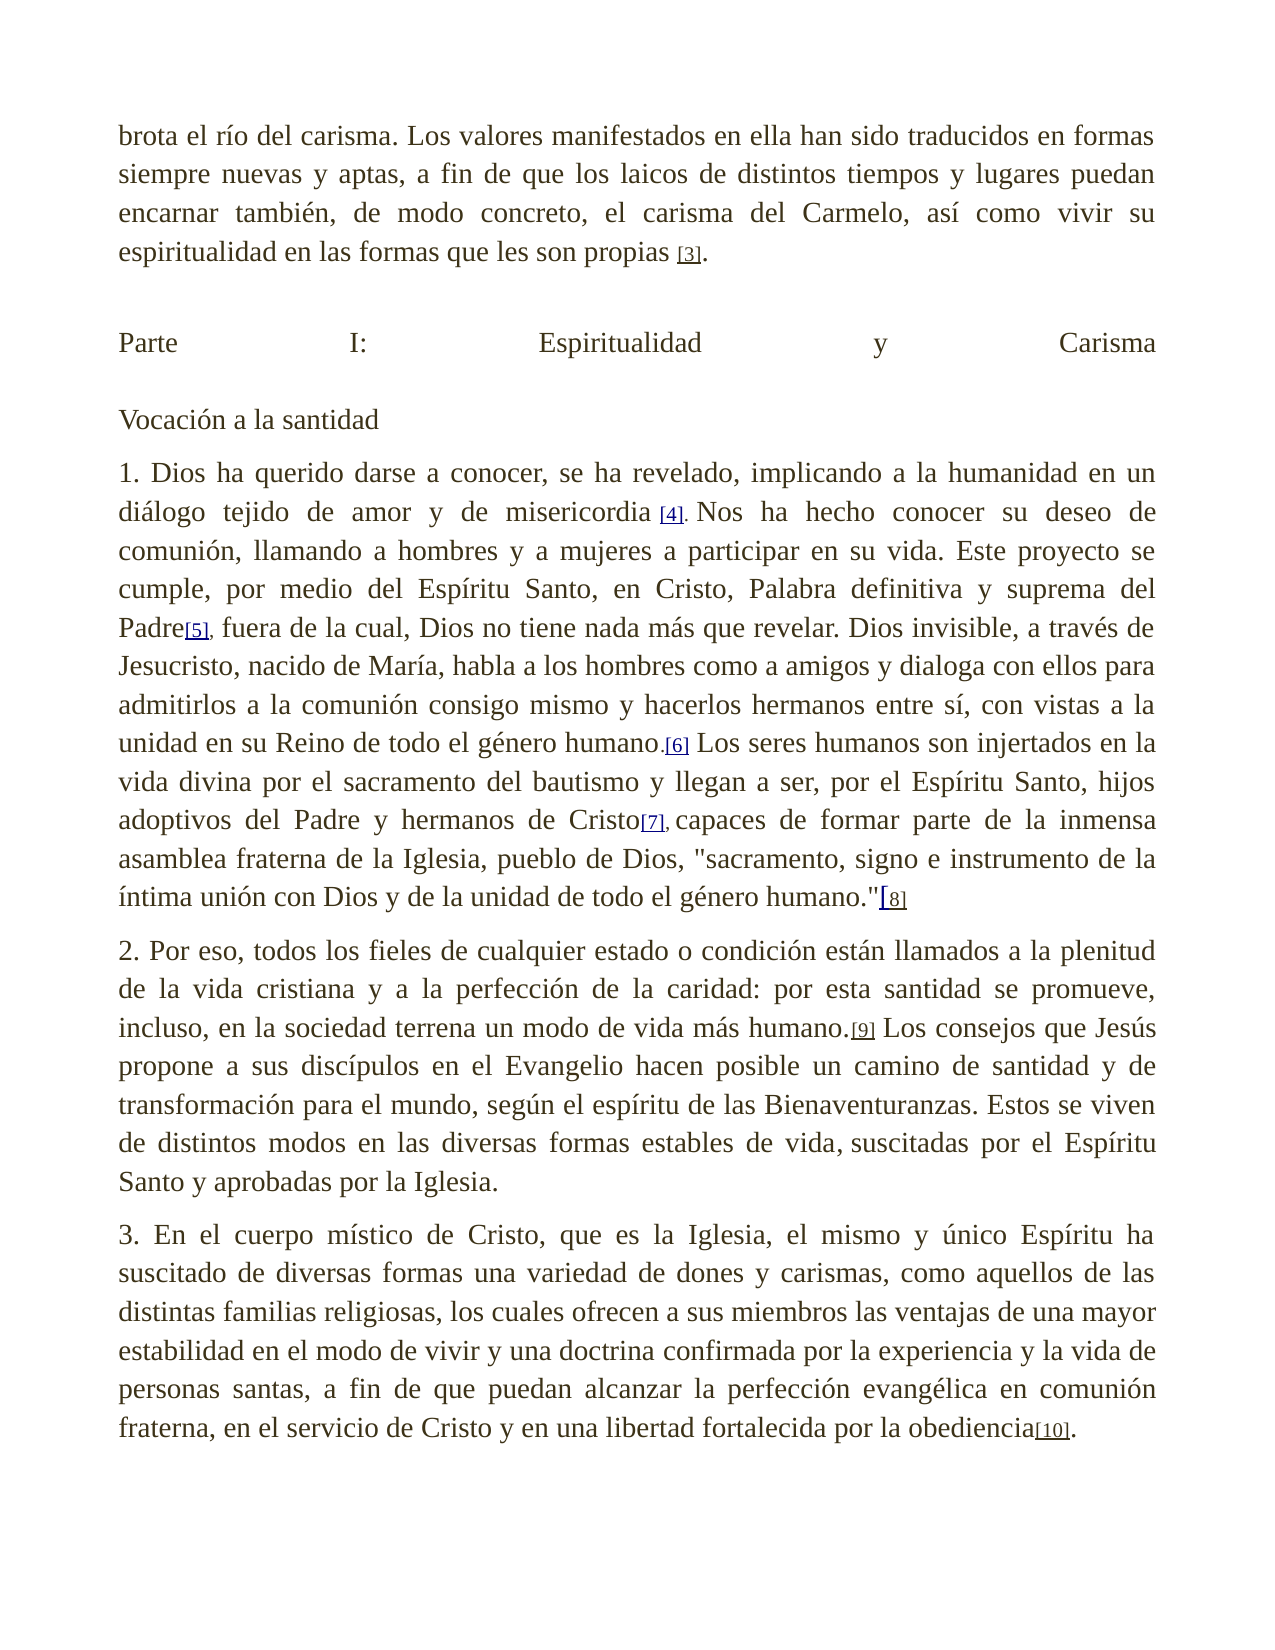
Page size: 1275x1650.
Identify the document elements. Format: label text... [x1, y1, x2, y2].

text 2. Por eso, todos los fieles de cualquier estado o condición están llamados a la plenitud de la vida cristiana y a la perfección de la caridad: por esta santidad se promueve, incluso, en la sociedad terrena un modo de vida más humano.[9] Los consejos que Jesús propone a sus discípulos en el Evangelio hacen posible un camino de santidad y de transformación para el mundo, según el espíritu de las Bienaventuranzas. Estos se viven de distintos modos en las diversas formas estables de vida, suscitadas por el Espíritu Santo y aprobadas por la Iglesia. [118, 933, 1157, 1197]
text Parte I: Espiritualidad y Carisma Vocación a la santidad [118, 287, 1157, 436]
text brota el río del carisma. Los valores manifestados en ella han sido traducidos en formas siempre nuevas y aptas, a fin de que los laicos de distintos tiempos y lugares puedan encarnar también, de modo concreto, el carisma del Carmelo, así como vivir su espiritualidad en las formas que les son propias [3]. [118, 118, 1157, 267]
text 1. Dios ha querido darse a conocer, se ha revelado, implicando a la humanidad en un diálogo tejido de amor y de misericordia [4]. Nos ha hecho conocer su deseo de comunión, llamando a hombres y a mujeres a participar en su vida. Este proyecto se cumple, por medio del Espíritu Santo, en Cristo, Palabra definitiva y suprema del Padre[5], fuera de la cual, Dios no tiene nada más que revelar. Dios invisible, a través de Jesucristo, nacido de María, habla a los hombres como a amigos y dialoga con ellos para admitirlos a la comunión consigo mismo y hacerlos hermanos entre sí, con vistas a la unidad en su Reino de todo el género humano.[6] Los seres humanos son injertados en la vida divina por el sacramento del bautismo y llegan a ser, por el Espíritu Santo, hijos adoptivos del Padre y hermanos de Cristo[7], capaces de formar parte de la inmensa asamblea fraterna de la Iglesia, pueblo de Dios, "sacramento, signo e instrumento de la íntima unión con Dios y de la unidad de todo el género humano."[8] [118, 456, 1157, 913]
text 3. En el cuerpo místico de Cristo, que es la Iglesia, el mismo y único Espíritu ha suscitado de diversas formas una variedad de dones y carismas, como aquellos de las distintas familias religiosas, los cuales ofrecen a sus miembros las ventajas de una mayor estabilidad en el modo de vivir y una doctrina confirmada por la experiencia y la vida de personas santas, a fin de que puedan alcanzar la perfección evangélica en comunión fraterna, en el servicio de Cristo y en una libertad fortalecida por la obediencia[10]. [118, 1217, 1157, 1443]
